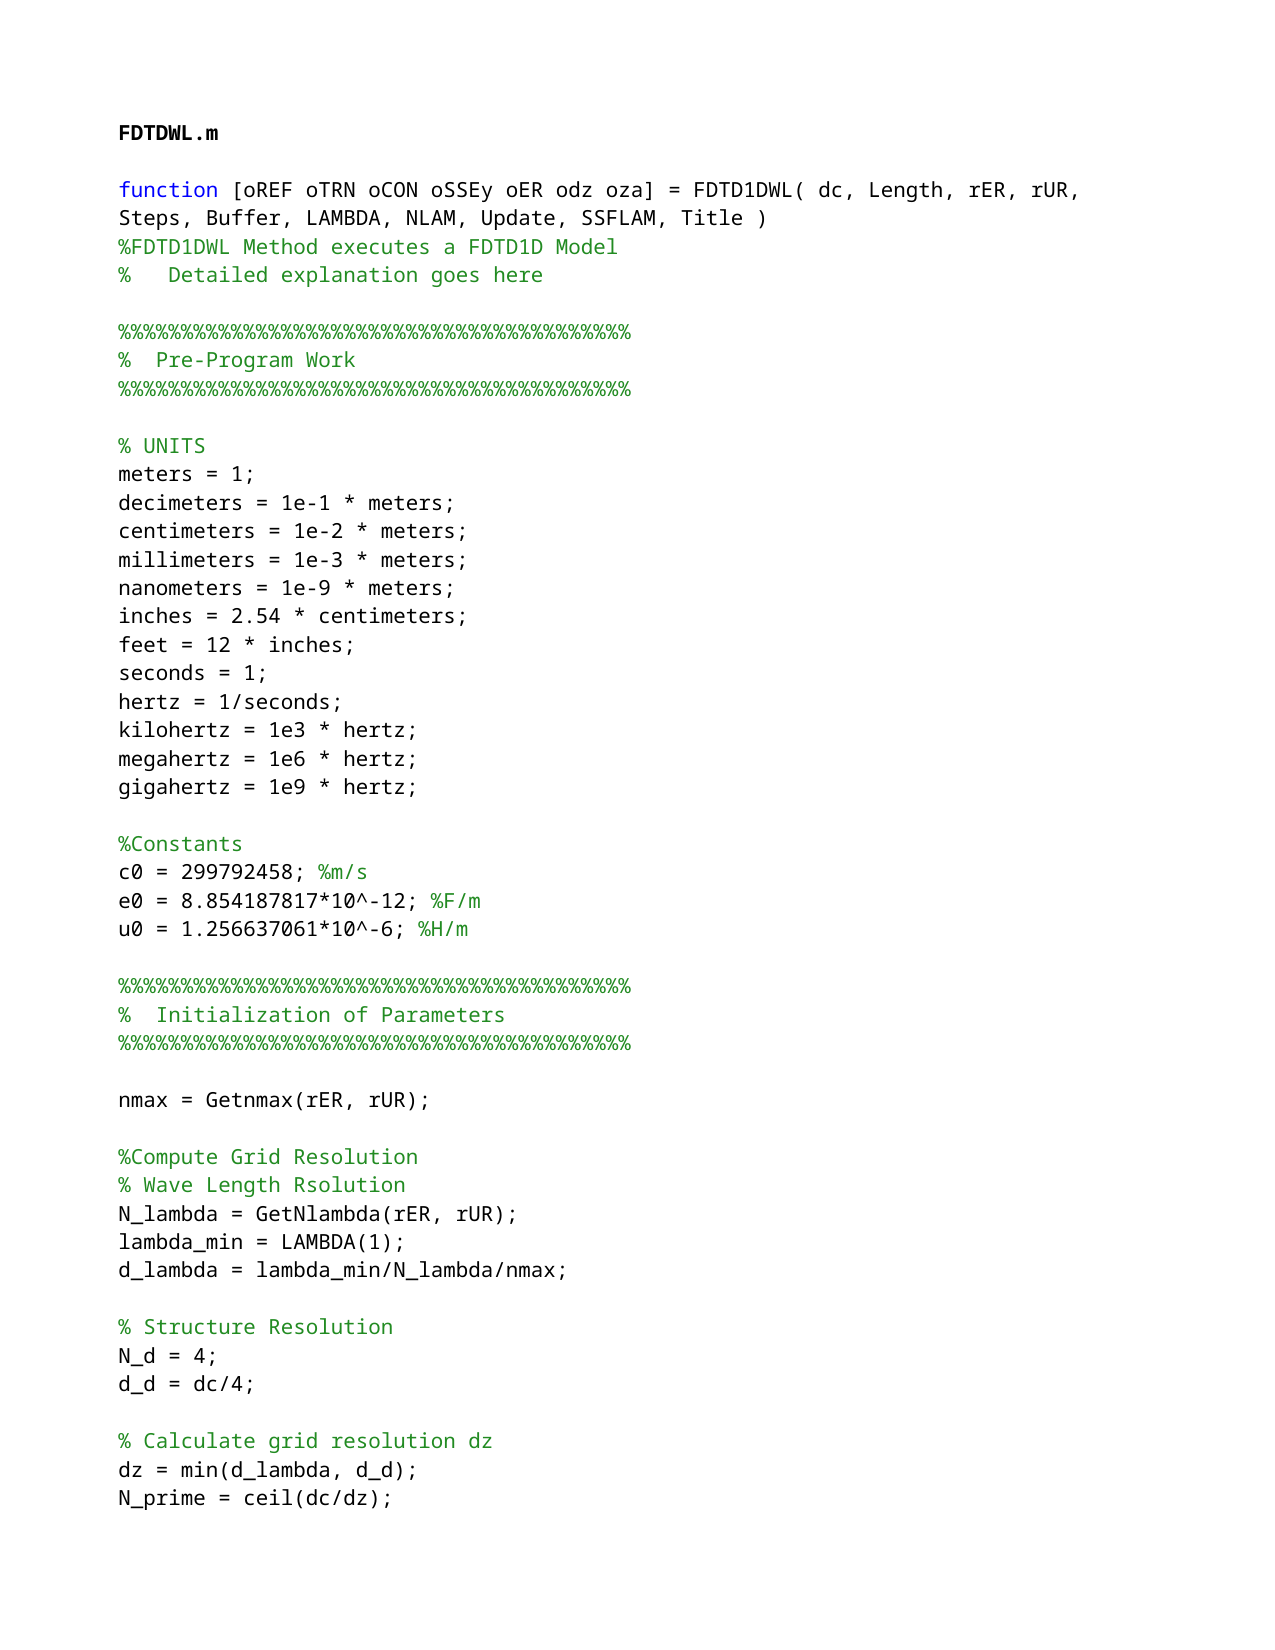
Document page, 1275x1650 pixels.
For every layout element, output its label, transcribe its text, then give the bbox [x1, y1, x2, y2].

text % Calculate grid resolution dz [118, 1426, 1157, 1455]
text % UNITS [118, 431, 1157, 459]
text megahertz = 1e6 * hertz; [118, 744, 1157, 772]
text function [oREF oTRN oCON oSSEy oER odz oza] = FDTD1DWL( dc, Length, rER, rUR, Steps, Buffer, LAMBDA, NLAM, Update, SSFLAM, Title ) [118, 175, 1157, 232]
text % Structure Resolution [118, 1312, 1157, 1341]
text N_prime = ceil(dc/dz); [118, 1483, 1157, 1512]
text kilohertz = 1e3 * hertz; [118, 715, 1157, 744]
text d_lambda = lambda_min/N_lambda/nmax; [118, 1256, 1157, 1284]
text % Initialization of Parameters [118, 1000, 1157, 1028]
text meters = 1; [118, 459, 1157, 488]
text %%%%%%%%%%%%%%%%%%%%%%%%%%%%%%%%%%%%%%%%% [118, 374, 1157, 402]
text centimeters = 1e-2 * meters; [118, 516, 1157, 545]
text lambda_min = LAMBDA(1); [118, 1227, 1157, 1256]
text % Wave Length Rsolution [118, 1170, 1157, 1199]
text nanometers = 1e-9 * meters; [118, 573, 1157, 602]
text gigahertz = 1e9 * hertz; [118, 772, 1157, 801]
text c0 = 299792458; %m/s [118, 857, 1157, 886]
text dz = min(d_lambda, d_d); [118, 1455, 1157, 1483]
text %FDTD1DWL Method executes a FDTD1D Model [118, 232, 1157, 260]
text u0 = 1.256637061*10^-6; %H/m [118, 914, 1157, 943]
text N_d = 4; [118, 1341, 1157, 1369]
text % Detailed explanation goes here [118, 260, 1157, 289]
text e0 = 8.854187817*10^-12; %F/m [118, 886, 1157, 914]
text %%%%%%%%%%%%%%%%%%%%%%%%%%%%%%%%%%%%%%%%% [118, 317, 1157, 346]
text inches = 2.54 * centimeters; [118, 602, 1157, 630]
text %Constants [118, 829, 1157, 857]
text d_d = dc/4; [118, 1369, 1157, 1398]
text seconds = 1; [118, 658, 1157, 687]
text nmax = Getnmax(rER, rUR); [118, 1085, 1157, 1113]
text FDTDWL.m [118, 118, 1157, 147]
text %%%%%%%%%%%%%%%%%%%%%%%%%%%%%%%%%%%%%%%%% [118, 1028, 1157, 1057]
text decimeters = 1e-1 * meters; [118, 488, 1157, 516]
text %Compute Grid Resolution [118, 1142, 1157, 1170]
text feet = 12 * inches; [118, 630, 1157, 658]
text % Pre-Program Work [118, 346, 1157, 374]
text %%%%%%%%%%%%%%%%%%%%%%%%%%%%%%%%%%%%%%%%% [118, 971, 1157, 1000]
text hertz = 1/seconds; [118, 687, 1157, 715]
text N_lambda = GetNlambda(rER, rUR); [118, 1199, 1157, 1227]
text millimeters = 1e-3 * meters; [118, 545, 1157, 573]
